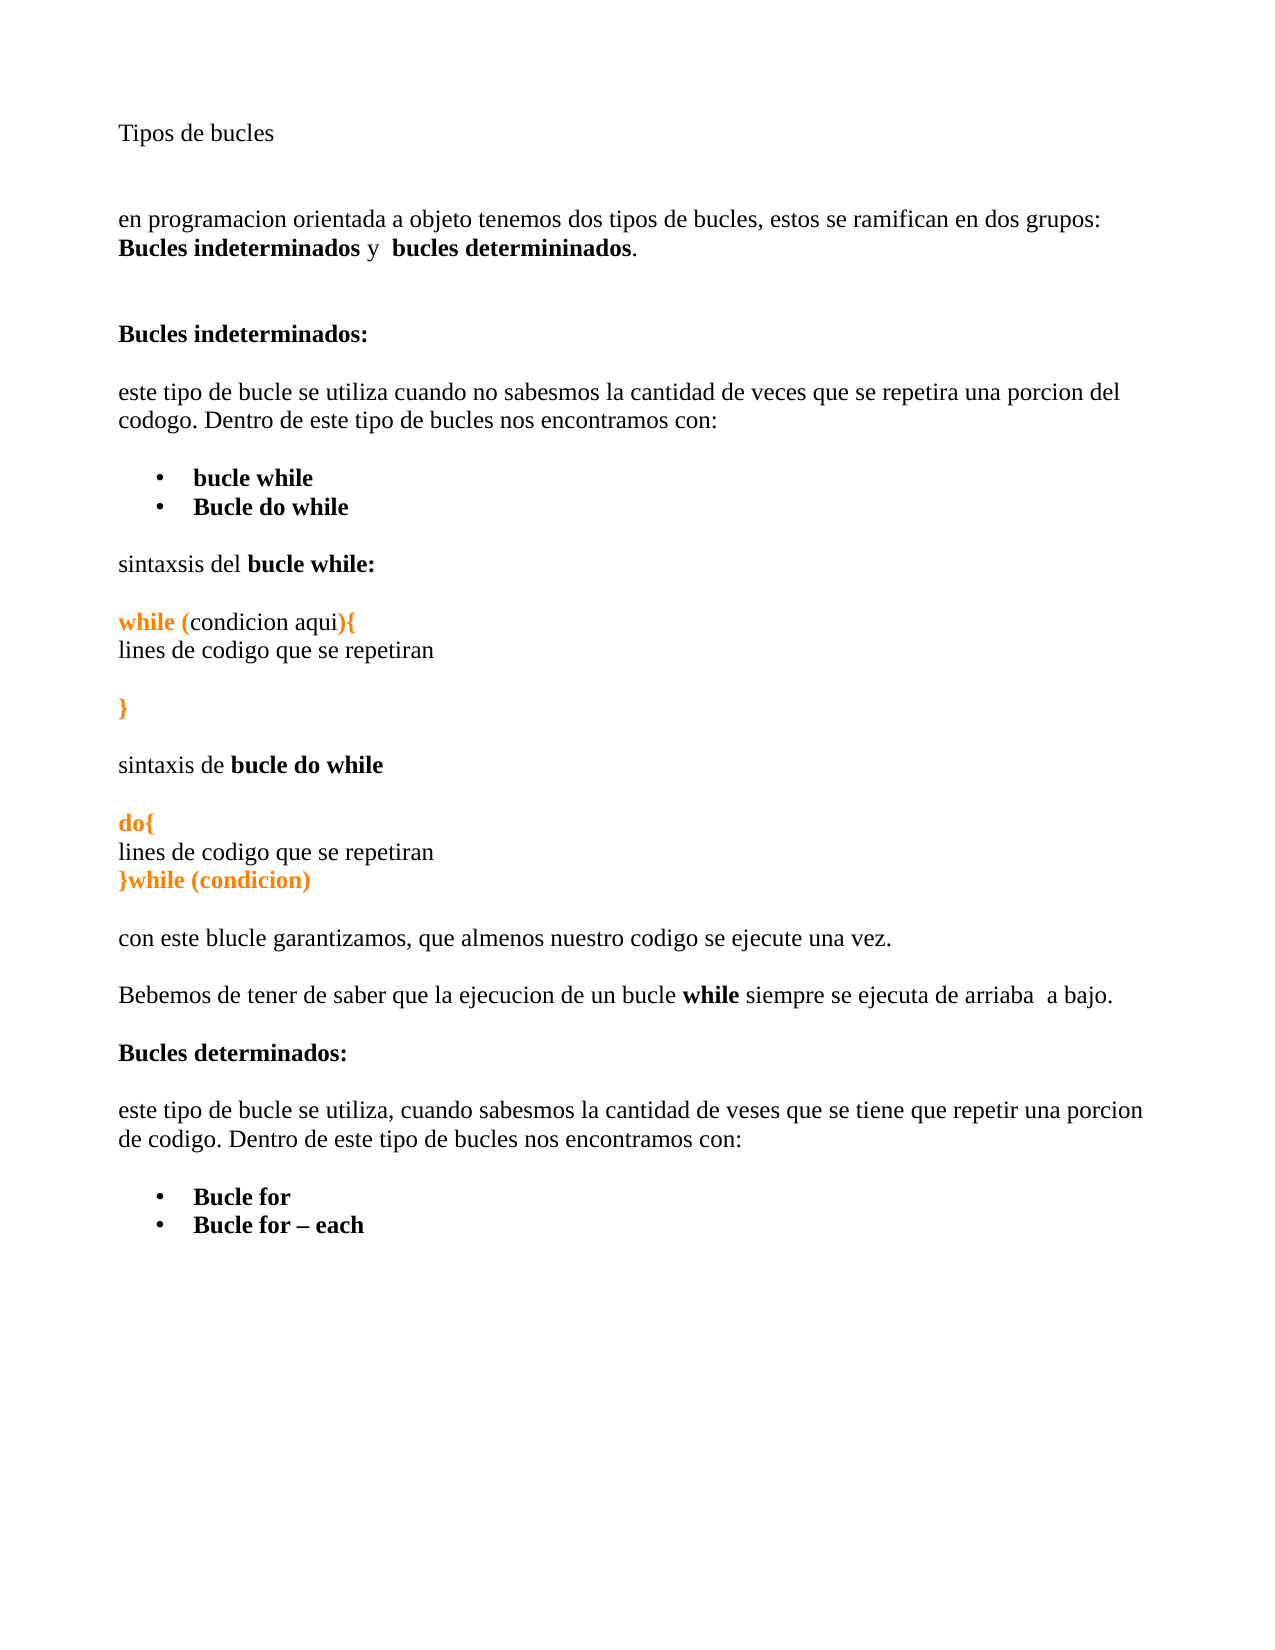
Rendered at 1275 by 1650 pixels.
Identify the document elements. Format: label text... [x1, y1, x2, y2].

text do{ [118, 808, 1157, 837]
text Bebemos de tener de saber que la ejecucion de un bucle while siempre se ejecuta de arriaba a bajo. [118, 981, 1157, 1009]
text lines de codigo que se repetiran [118, 837, 1157, 866]
text sintaxis de bucle do while [118, 751, 1157, 779]
text Bucles determinados: [118, 1038, 1157, 1067]
text este tipo de bucle se utiliza cuando no sabesmos la cantidad de veces que se repetira una porcion del codogo. Dentro de este tipo de bucles nos encontramos con: [118, 377, 1157, 434]
list Bucle for – each [156, 1211, 1157, 1239]
list bucle while [156, 463, 1157, 492]
text }while (condicion) [118, 866, 1157, 894]
text } [118, 693, 1157, 722]
text Tipos de bucles [118, 118, 1157, 147]
text sintaxsis del bucle while: [118, 549, 1157, 578]
text en programacion orientada a objeto tenemos dos tipos de bucles, estos se ramifican en dos grupos: Bucles indeterminados y bucles determininados. [118, 204, 1157, 262]
text lines de codigo que se repetiran [118, 636, 1157, 664]
list Bucle for [156, 1182, 1157, 1211]
text con este blucle garantizamos, que almenos nuestro codigo se ejecute una vez. [118, 923, 1157, 952]
text while (condicion aqui){ [118, 607, 1157, 636]
list Bucle do while [156, 492, 1157, 521]
text Bucles indeterminados: [118, 319, 1157, 348]
text este tipo de bucle se utiliza, cuando sabesmos la cantidad de veses que se tiene que repetir una porcion de codigo. Dentro de este tipo de bucles nos encontramos con: [118, 1096, 1157, 1153]
